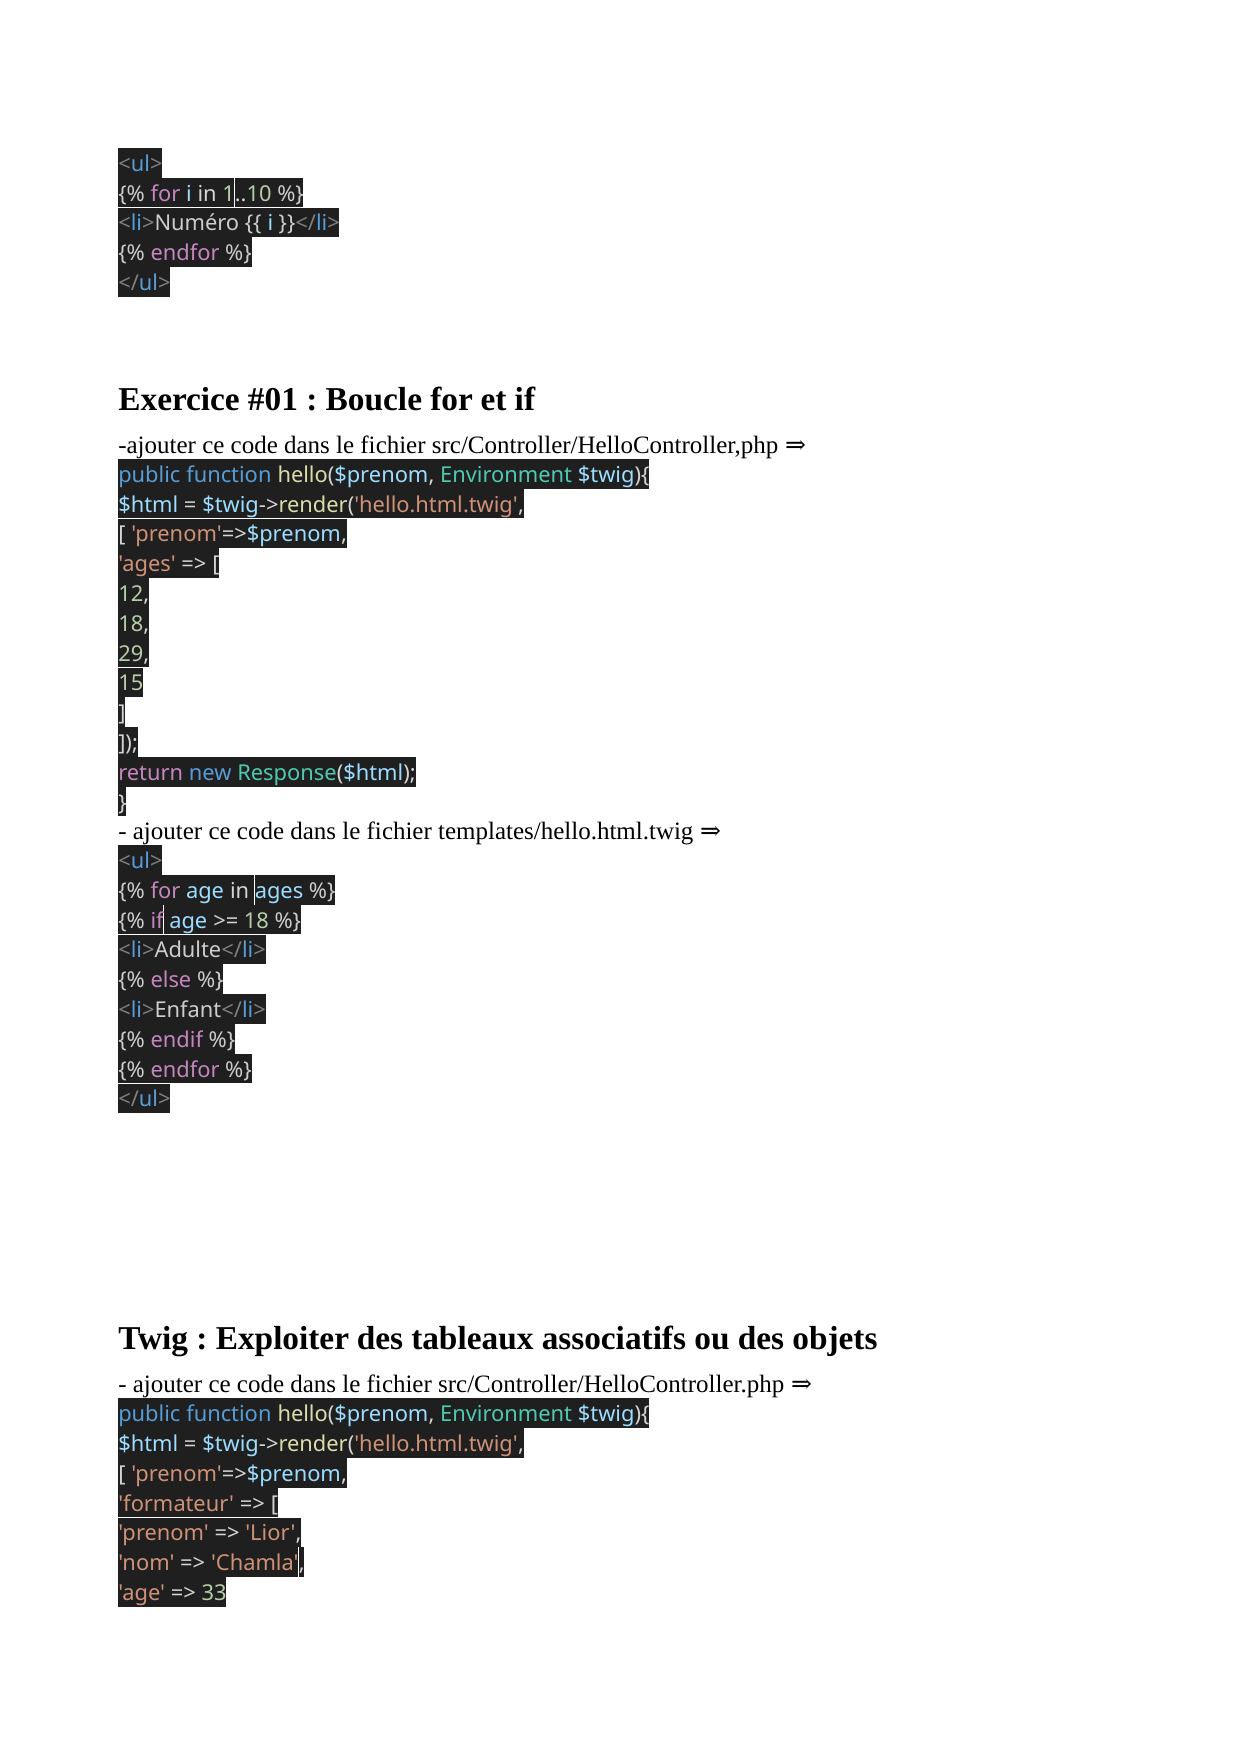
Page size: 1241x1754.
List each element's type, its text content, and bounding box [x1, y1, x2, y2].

text ]); [118, 727, 1122, 757]
text - ajouter ce code dans le fichier templates/hello.html.twig ⇒ [118, 816, 1122, 845]
text {% endfor %} [118, 1054, 1122, 1083]
text {% else %} [118, 964, 1122, 994]
subtitle Exercice #01 : Boucle for et if [118, 379, 1122, 418]
text public function hello($prenom, Environment $twig){ [118, 1398, 1122, 1428]
text 'ages' => [ [118, 548, 1122, 578]
text <li>Adulte</li> [118, 934, 1122, 964]
text 'prenom' => 'Lior', [118, 1517, 1122, 1547]
text <li>Enfant</li> [118, 994, 1122, 1024]
text } [118, 787, 1122, 816]
text 'formateur' => [ [118, 1488, 1122, 1517]
text <li>Numéro {{ i }}</li> [118, 207, 1122, 237]
text 15 [118, 667, 1122, 697]
text {% if age >= 18 %} [118, 905, 1122, 934]
text </ul> [118, 1083, 1122, 1113]
text <ul> [118, 845, 1122, 875]
text </ul> [118, 267, 1122, 297]
text {% for age in ages %} [118, 875, 1122, 905]
text {% for i in 1..10 %} [118, 178, 1122, 207]
text {% endfor %} [118, 237, 1122, 267]
text $html = $twig->render('hello.html.twig', [118, 489, 1122, 518]
text ] [118, 697, 1122, 727]
text - ajouter ce code dans le fichier src/Controller/HelloController.php ⇒ [118, 1369, 1122, 1398]
text 'nom' => 'Chamla', [118, 1547, 1122, 1577]
text [ 'prenom'=>$prenom, [118, 518, 1122, 548]
text public function hello($prenom, Environment $twig){ [118, 459, 1122, 489]
text -ajouter ce code dans le fichier src/Controller/HelloController,php ⇒ [118, 430, 1122, 459]
subtitle Twig : Exploiter des tableaux associatifs ou des objets [118, 1319, 1122, 1357]
text 12, [118, 578, 1122, 608]
text 18, [118, 608, 1122, 638]
text $html = $twig->render('hello.html.twig', [118, 1428, 1122, 1458]
text {% endif %} [118, 1024, 1122, 1054]
text 29, [118, 638, 1122, 667]
text [ 'prenom'=>$prenom, [118, 1458, 1122, 1488]
text return new Response($html); [118, 757, 1122, 787]
text 'age' => 33 [118, 1577, 1122, 1607]
text <ul> [118, 148, 1122, 178]
